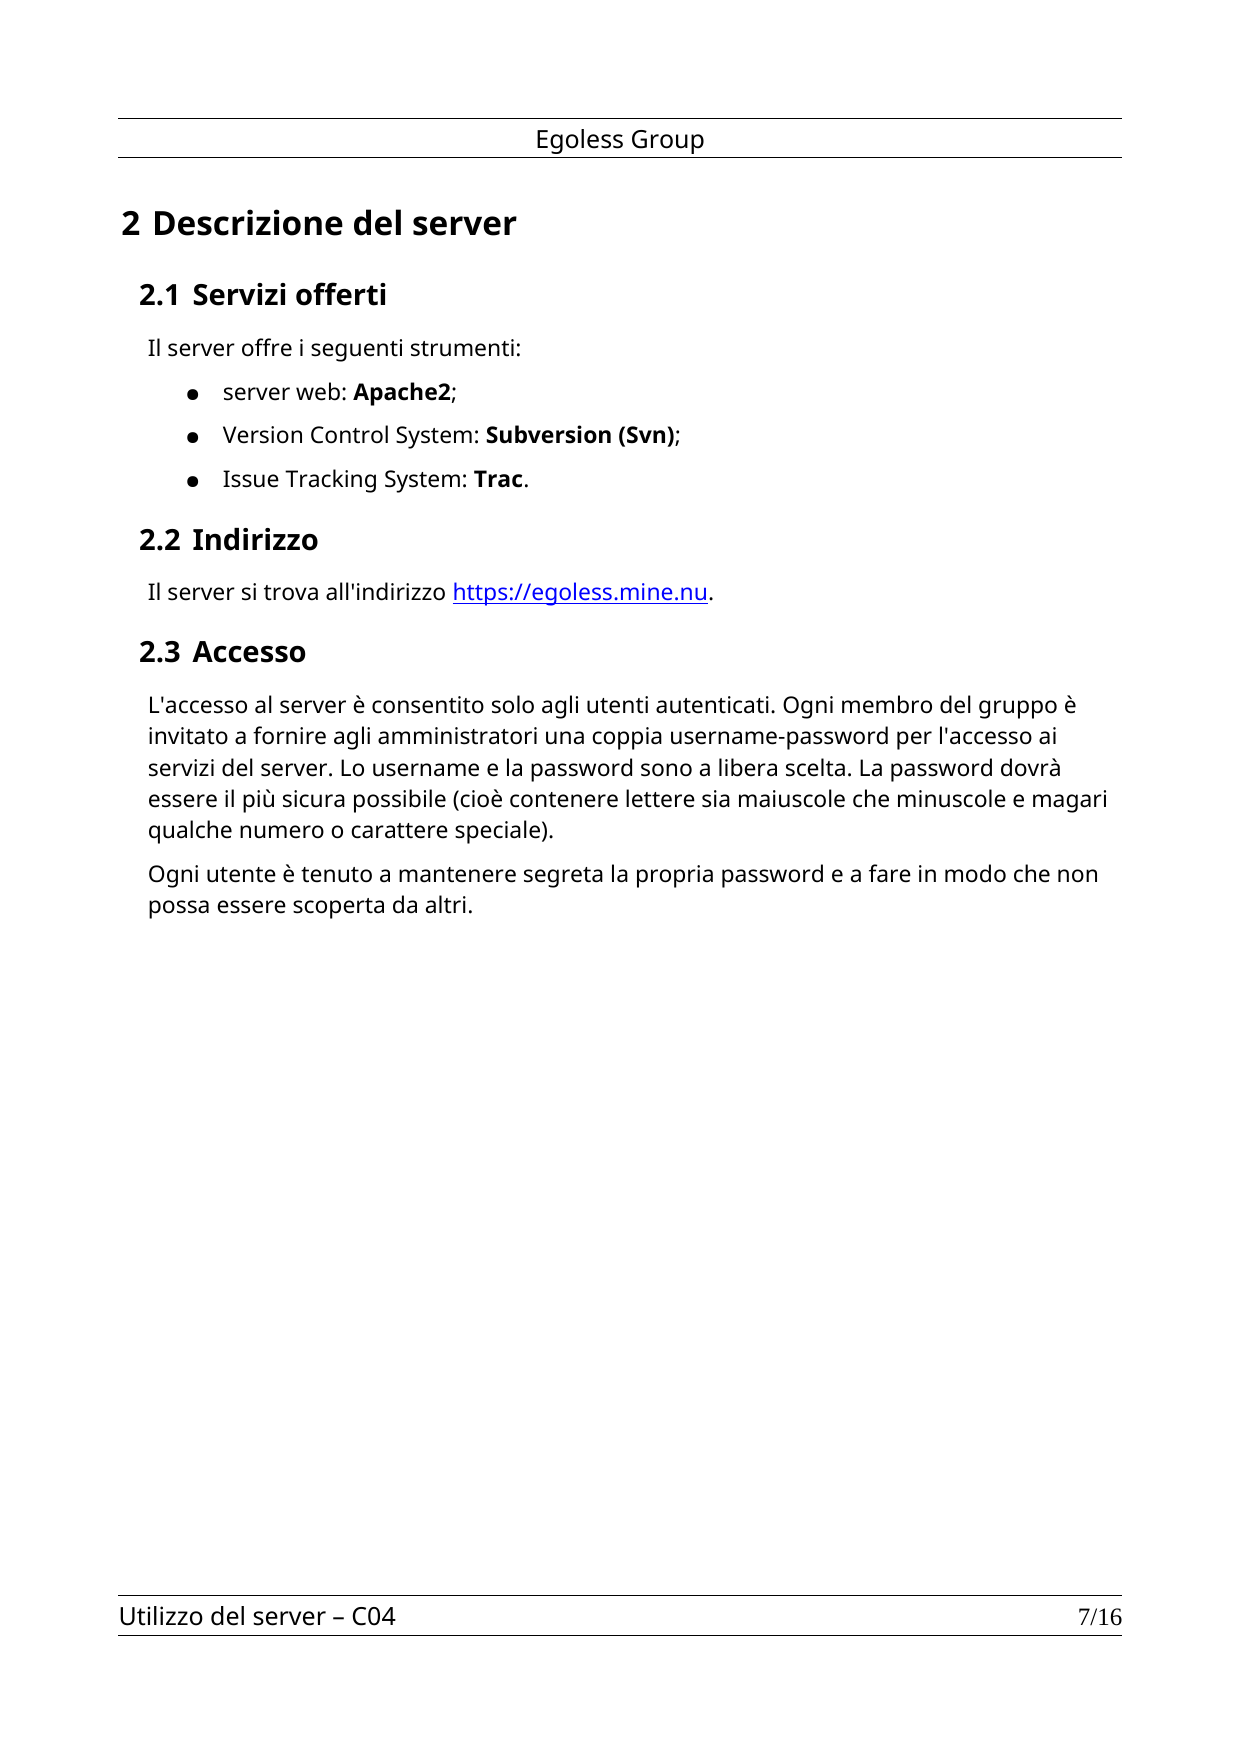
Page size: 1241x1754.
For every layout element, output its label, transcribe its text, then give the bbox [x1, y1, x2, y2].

list server web: Apache2; [185, 376, 1122, 407]
text Il server offre i seguenti strumenti: [148, 332, 1122, 363]
text L'accesso al server è consentito solo agli utenti autenticati. Ogni membro del gruppo è invitato a fornire agli amministratori una coppia username-password per l'accesso ai servizi del server. Lo username e la password sono a libera scelta. La password dovrà essere il più sicura possibile (cioè contenere lettere sia maiuscole che minuscole e magari qualche numero o carattere speciale). [148, 689, 1122, 845]
list Version Control System: Subversion (Svn); [185, 419, 1122, 451]
text Il server si trova all'indirizzo https://egoless.mine.nu. [148, 576, 1122, 607]
subtitle Indirizzo [139, 519, 1122, 558]
text Ogni utente è tenuto a mantenere segreta la propria password e a fare in modo che non possa essere scoperta da altri. [148, 858, 1122, 920]
subtitle Descrizione del server [121, 200, 1122, 245]
subtitle Accesso [139, 632, 1122, 671]
subtitle Servizi offerti [139, 274, 1122, 314]
list Issue Tracking System: Trac. [185, 463, 1122, 494]
